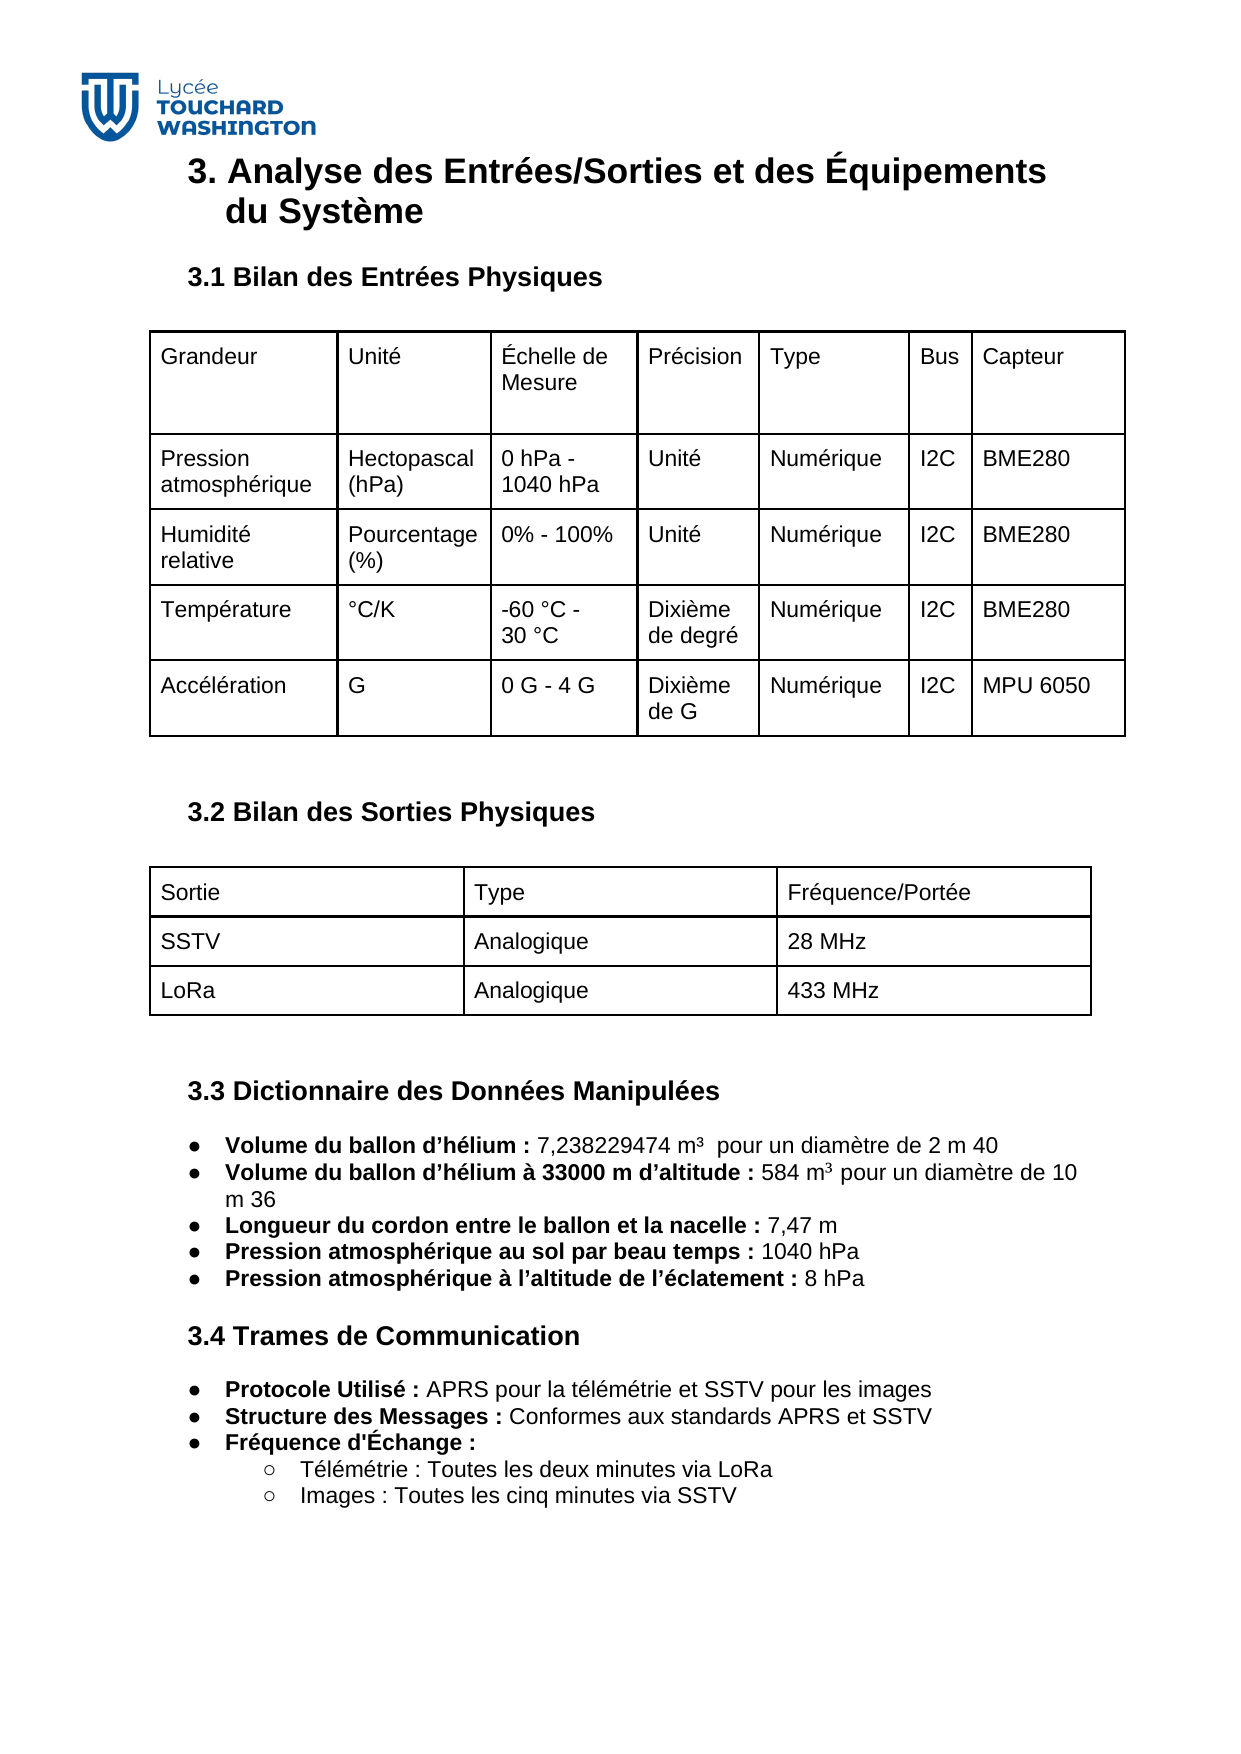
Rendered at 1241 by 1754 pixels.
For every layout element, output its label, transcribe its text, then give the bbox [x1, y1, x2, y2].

list Volume du ballon d’hélium à 33000 m d’altitude : 584 m pour un diamètre de 10 m 36 [187, 1158, 1090, 1212]
table_header Échelle de Mesure [492, 333, 636, 432]
table_cell Numérique [760, 661, 908, 735]
table_cell SSTV [151, 918, 463, 965]
table_header Sortie [151, 868, 463, 915]
subtitle 3.1 Bilan des Entrées Physiques [187, 261, 1090, 292]
table_cell -60 °C - 30 °C [492, 586, 636, 659]
list Volume du ballon d’hélium : 7,238229474 m³ pour un diamètre de 2 m 40 [187, 1132, 1090, 1158]
table_cell Numérique [760, 435, 908, 508]
table_cell MPU 6050 [973, 661, 1124, 735]
list Images : Toutes les cinq minutes via SSTV [262, 1482, 1090, 1508]
table_cell °C/K [339, 586, 490, 659]
table_cell Dixième de degré [639, 586, 758, 659]
table_cell Numérique [760, 586, 908, 659]
table_cell BME280 [973, 435, 1124, 508]
table_cell BME280 [973, 510, 1124, 584]
table_cell BME280 [973, 586, 1124, 659]
table_cell LoRa [151, 967, 463, 1014]
table_cell Unité [639, 510, 758, 584]
list Structure des Messages : Conformes aux standards APRS et SSTV [187, 1403, 1090, 1429]
list Pression atmosphérique au sol par beau temps : 1040 hPa [187, 1238, 1090, 1265]
table_cell 0 G - 4 G [492, 661, 636, 735]
table_header Précision [639, 333, 758, 432]
table_header Grandeur [151, 333, 336, 432]
table_cell I2C [910, 435, 971, 508]
table_cell I2C [910, 586, 971, 659]
table_cell Pression atmosphérique [151, 435, 336, 508]
subtitle 3. Analyse des Entrées/Sorties et des Équipements du Système [187, 150, 1090, 231]
table_cell G [339, 661, 490, 735]
table_cell I2C [910, 510, 971, 584]
table_header Bus [910, 333, 971, 432]
list Fréquence d'Échange : [187, 1429, 1090, 1456]
table_cell Analogique [465, 918, 776, 965]
list Protocole Utilisé : APRS pour la télémétrie et SSTV pour les images [187, 1376, 1090, 1403]
table_cell I2C [910, 661, 971, 735]
table_cell 0% - 100% [492, 510, 636, 584]
table_cell Pourcentage (%) [339, 510, 490, 584]
subtitle 3.3 Dictionnaire des Données Manipulées [187, 1075, 1090, 1107]
table_cell Accélération [151, 661, 336, 735]
table_cell 0 hPa - 1040 hPa [492, 435, 636, 508]
list Longueur du cordon entre le ballon et la nacelle : 7,47 m [187, 1212, 1090, 1238]
table_header Unité [339, 333, 490, 432]
table_cell Numérique [760, 510, 908, 584]
table_cell Analogique [465, 967, 776, 1014]
list Télémétrie : Toutes les deux minutes via LoRa [262, 1456, 1090, 1482]
table_cell Hectopascal (hPa) [339, 435, 490, 508]
table_header Capteur [973, 333, 1124, 432]
table_header Type [760, 333, 908, 432]
picture [25, 18, 372, 196]
subtitle 3.4 Trames de Communication [187, 1320, 1090, 1351]
table_header Fréquence/Portée [778, 868, 1090, 915]
list Pression atmosphérique à l’altitude de l’éclatement : 8 hPa [187, 1265, 1090, 1291]
table_cell 28 MHz [778, 918, 1090, 965]
table_header Type [465, 868, 776, 915]
table_cell Unité [639, 435, 758, 508]
subtitle 3.2 Bilan des Sorties Physiques [187, 796, 1090, 828]
table_cell Dixième de G [639, 661, 758, 735]
table_cell Humidité relative [151, 510, 336, 584]
table_cell 433 MHz [778, 967, 1090, 1014]
table_cell Température [151, 586, 336, 659]
